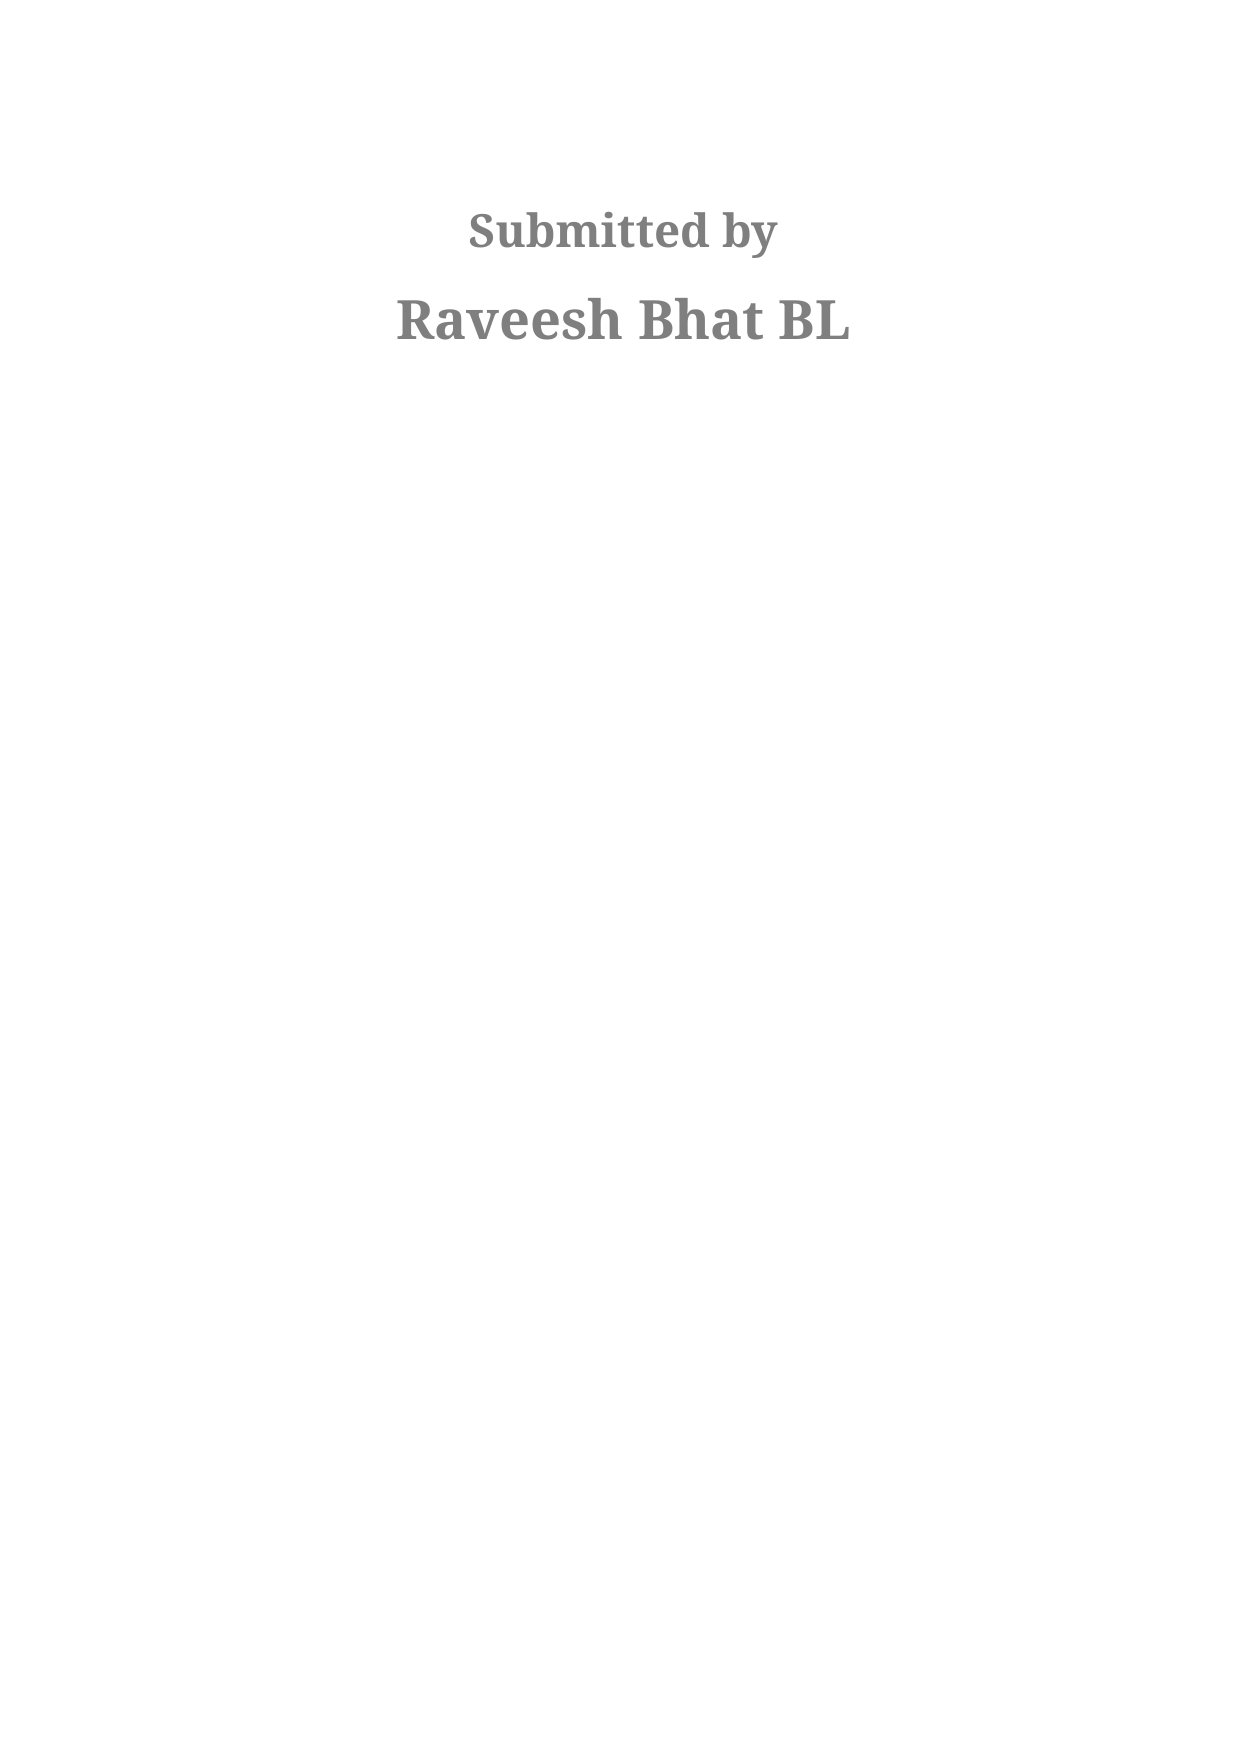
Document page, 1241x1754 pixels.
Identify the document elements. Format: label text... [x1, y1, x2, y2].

text Submitted by [322, 198, 925, 261]
text Raveesh Bhat BL [322, 282, 925, 356]
